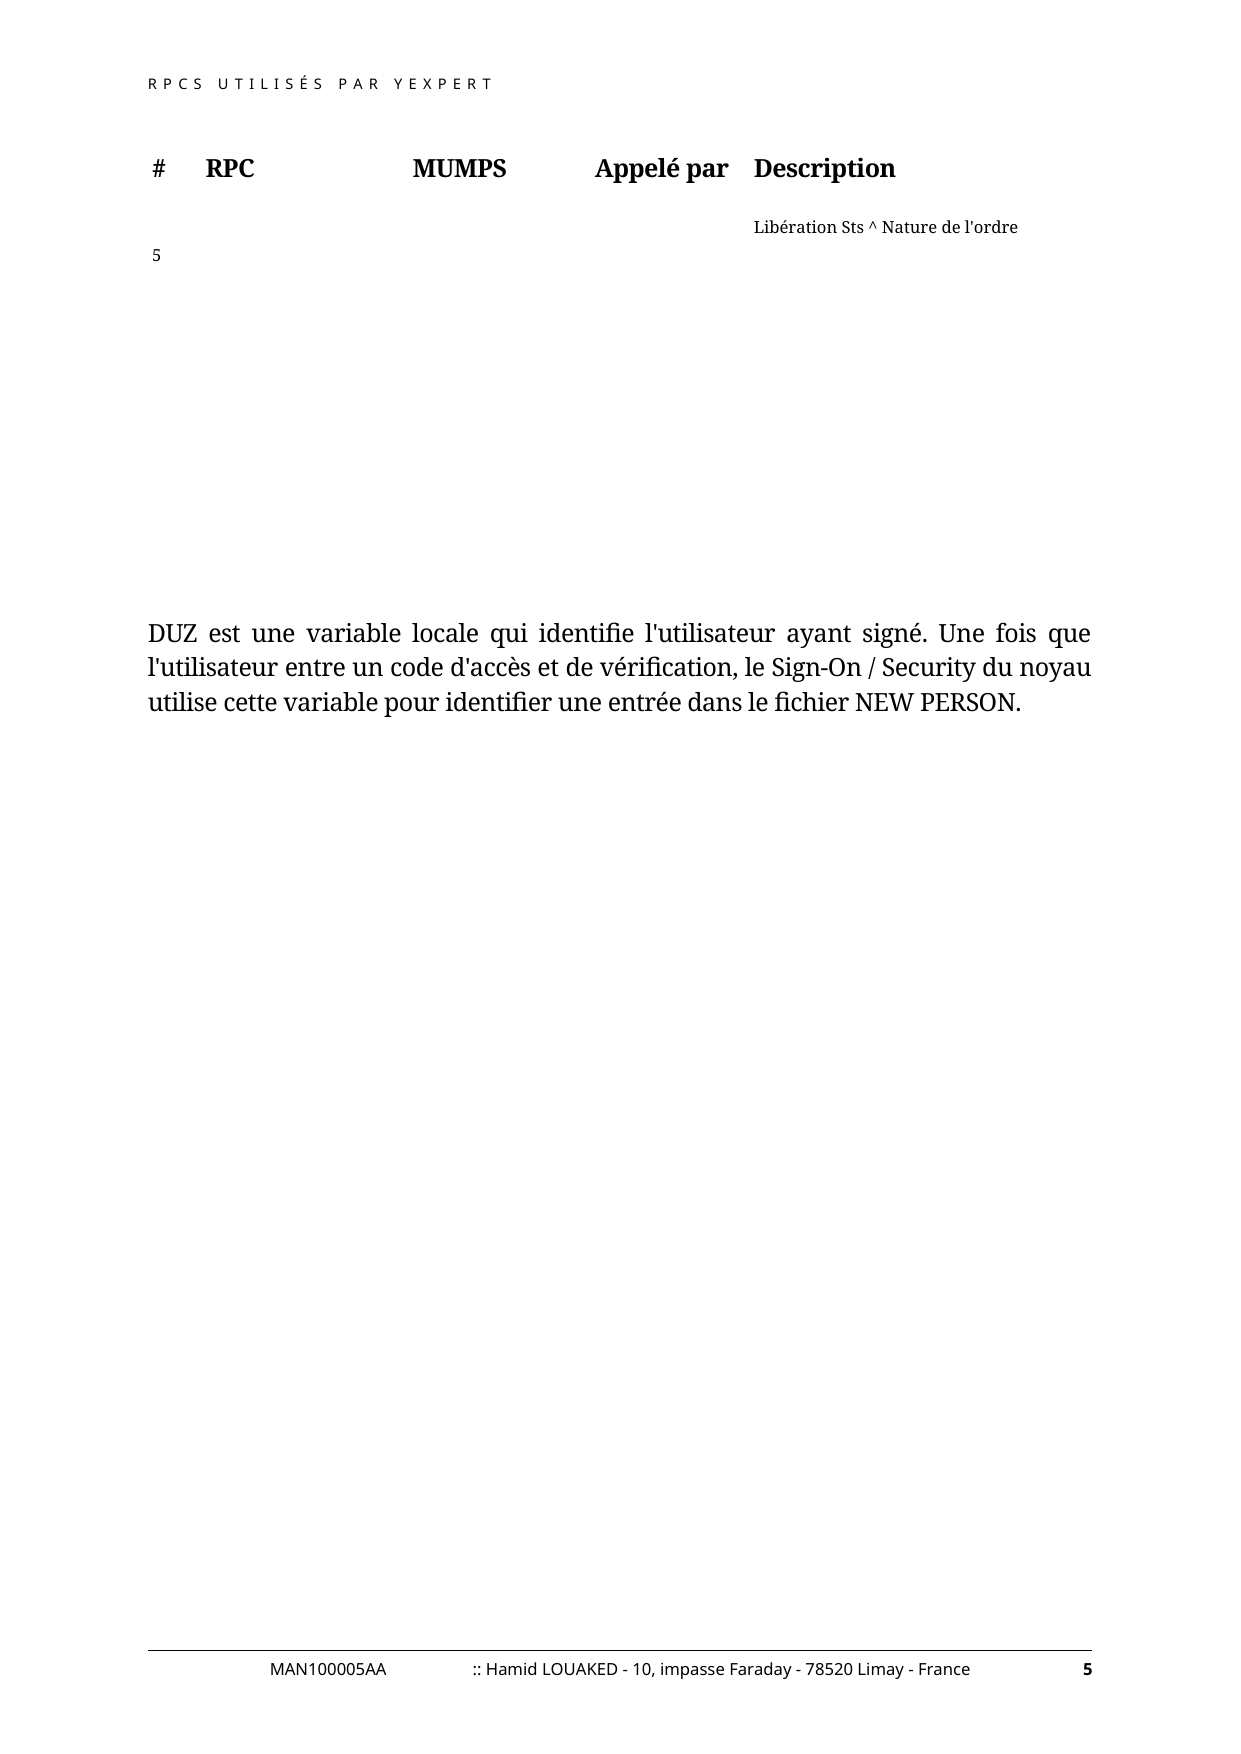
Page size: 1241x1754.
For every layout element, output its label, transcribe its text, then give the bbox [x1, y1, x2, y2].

table_cell [203, 327, 409, 355]
table_cell [203, 355, 409, 384]
table_cell [149, 270, 202, 298]
table_header RPC [203, 148, 409, 213]
table_cell 5 [149, 241, 202, 270]
table_cell [592, 298, 751, 327]
table_cell [751, 241, 1147, 270]
table_cell [409, 384, 592, 412]
table_cell [203, 413, 409, 441]
table_cell [149, 298, 202, 327]
table_cell [149, 213, 202, 241]
table_cell Libération Sts ^ Nature de l'ordre [751, 213, 1147, 241]
table_cell [149, 384, 202, 412]
table_cell [751, 413, 1147, 441]
table_cell [592, 413, 751, 441]
table_cell [149, 355, 202, 384]
text DUZ est une variable locale qui identifie l'utilisateur ayant signé. Une fois que l'utilisateur entre un code d'accès et de vérification, le Sign-On / Security du noyau utilise cette variable pour identifier une entrée dans le fichier NEW PERSON. [148, 616, 1092, 718]
table_cell [592, 384, 751, 412]
table_cell [751, 270, 1147, 298]
table_cell [149, 441, 202, 469]
table_cell [751, 355, 1147, 384]
table_cell [751, 298, 1147, 327]
table_cell [409, 298, 592, 327]
table_header MUMPS [409, 148, 592, 213]
table_cell [409, 441, 592, 469]
table_cell [751, 441, 1147, 469]
table_cell [592, 213, 751, 241]
table_cell [409, 413, 592, 441]
table_cell [751, 327, 1147, 355]
table_cell [203, 298, 409, 327]
table_cell [409, 327, 592, 355]
table_cell [409, 241, 592, 270]
table_cell [203, 270, 409, 298]
table_cell [203, 213, 409, 241]
table_cell [203, 441, 409, 469]
table_header Appelé par [592, 148, 751, 213]
table_cell [409, 355, 592, 384]
table_cell [751, 384, 1147, 412]
table_cell [592, 241, 751, 270]
table_cell [592, 270, 751, 298]
table_header # [149, 148, 202, 213]
table_cell [592, 327, 751, 355]
table_cell [203, 384, 409, 412]
table_header Description [751, 148, 1147, 213]
table_cell [592, 355, 751, 384]
table_cell [592, 441, 751, 469]
table_cell [149, 413, 202, 441]
table_cell [203, 241, 409, 270]
table_cell [409, 270, 592, 298]
table_cell [149, 327, 202, 355]
table_cell [409, 213, 592, 241]
